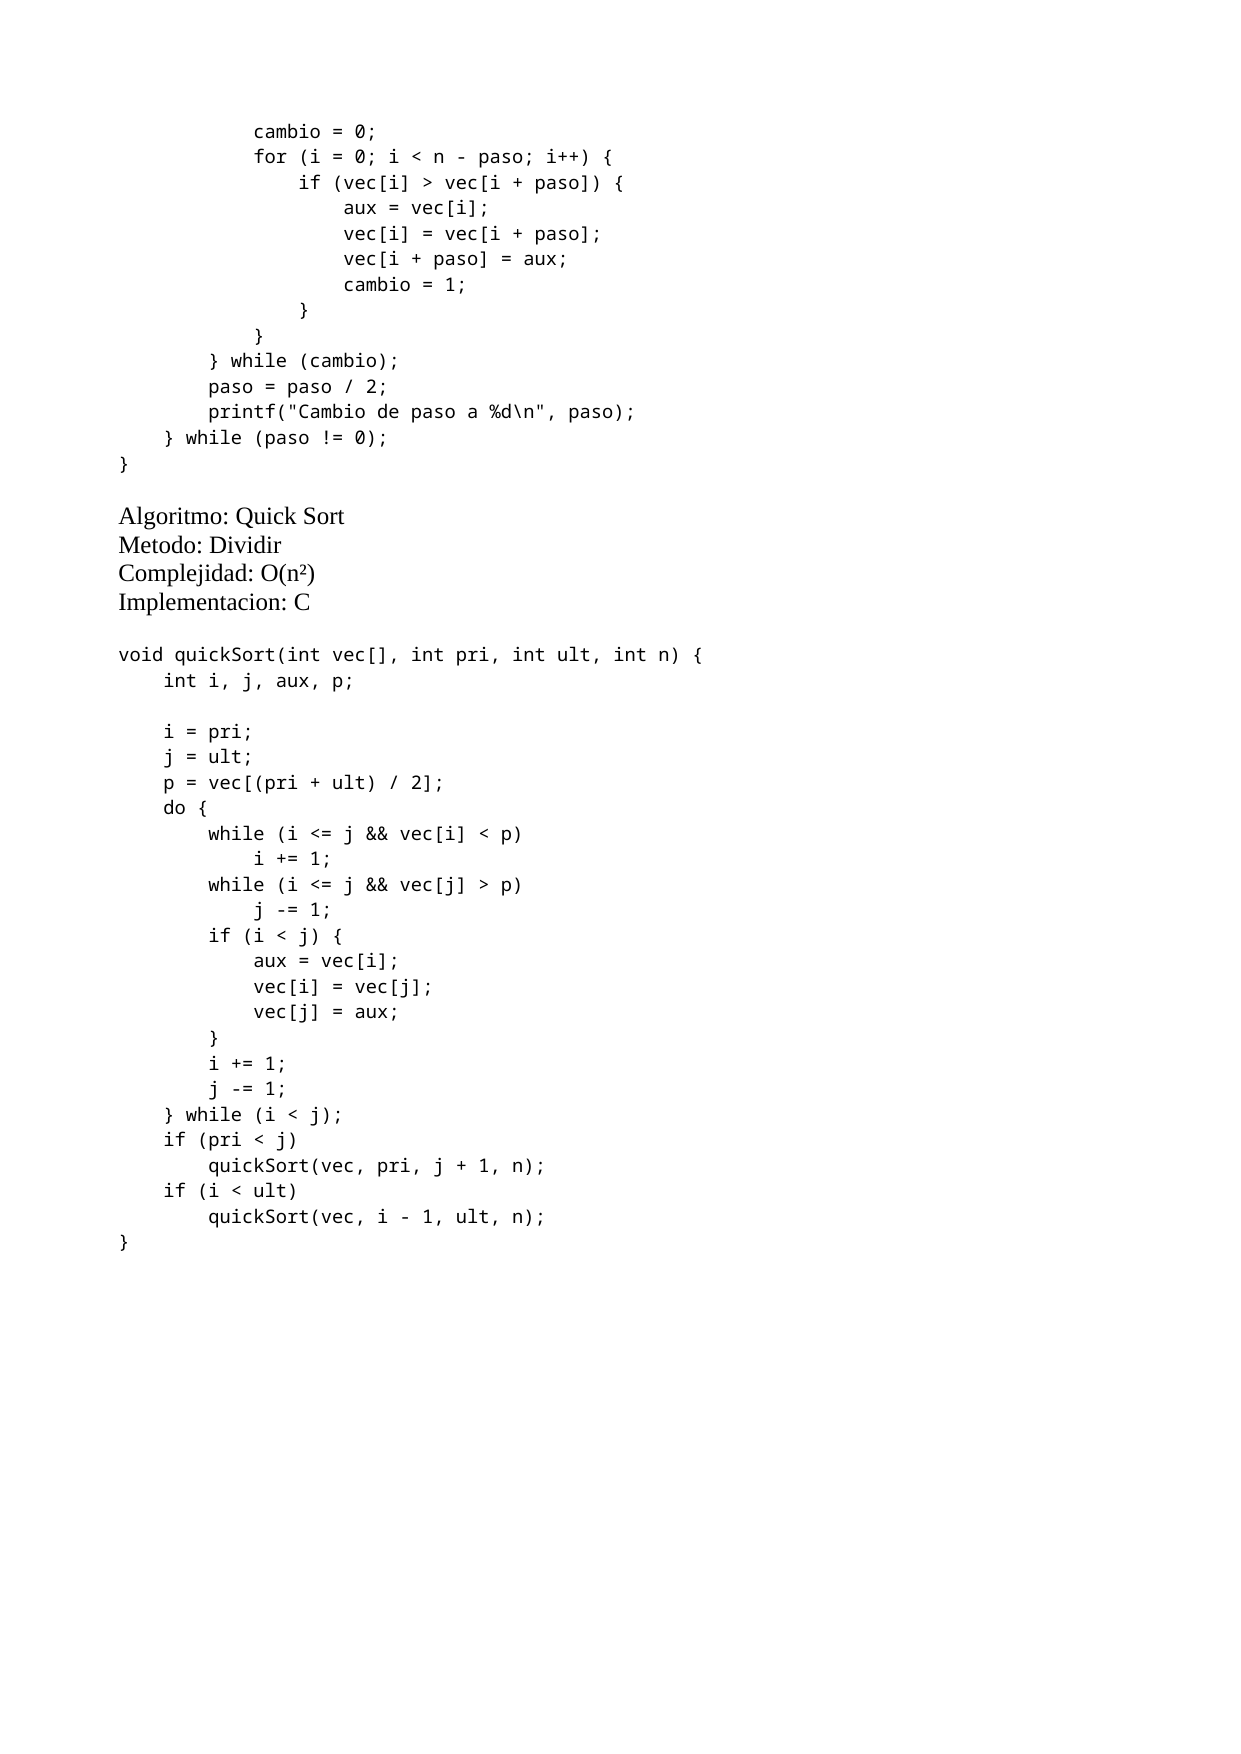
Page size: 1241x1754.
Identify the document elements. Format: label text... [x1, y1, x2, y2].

text Algoritmo: Quick Sort [118, 501, 1122, 530]
text while (i <= j && vec[j] > p) [118, 871, 1122, 897]
text quickSort(vec, pri, j + 1, n); [118, 1152, 1122, 1177]
text void quickSort(int vec[], int pri, int ult, int n) { [118, 641, 1122, 667]
text } [118, 322, 1122, 348]
text i = pri; [118, 718, 1122, 743]
text if (i < ult) [118, 1177, 1122, 1203]
text } while (i < j); [118, 1101, 1122, 1126]
text j -= 1; [118, 897, 1122, 922]
text j -= 1; [118, 1075, 1122, 1101]
text } [118, 1228, 1122, 1254]
text i += 1; [118, 846, 1122, 871]
text vec[i + paso] = aux; [118, 246, 1122, 271]
text } [118, 1024, 1122, 1050]
text aux = vec[i]; [118, 948, 1122, 973]
text if (vec[i] > vec[i + paso]) { [118, 169, 1122, 195]
text if (pri < j) [118, 1126, 1122, 1152]
text } [118, 450, 1122, 475]
text } while (cambio); [118, 348, 1122, 373]
text Implementacion: C [118, 587, 1122, 616]
text int i, j, aux, p; [118, 667, 1122, 692]
text } [118, 297, 1122, 322]
text Metodo: Dividir [118, 530, 1122, 558]
text for (i = 0; i < n - paso; i++) { [118, 144, 1122, 169]
text vec[i] = vec[i + paso]; [118, 220, 1122, 246]
text } while (paso != 0); [118, 424, 1122, 450]
text paso = paso / 2; [118, 373, 1122, 399]
text j = ult; [118, 743, 1122, 769]
text vec[i] = vec[j]; [118, 973, 1122, 999]
text p = vec[(pri + ult) / 2]; [118, 769, 1122, 794]
text cambio = 1; [118, 271, 1122, 297]
text quickSort(vec, i - 1, ult, n); [118, 1203, 1122, 1228]
text Complejidad: O(n²) [118, 558, 1122, 587]
text vec[j] = aux; [118, 999, 1122, 1024]
text if (i < j) { [118, 922, 1122, 948]
text cambio = 0; [118, 118, 1122, 144]
text i += 1; [118, 1050, 1122, 1075]
text aux = vec[i]; [118, 195, 1122, 220]
text do { [118, 794, 1122, 820]
text printf("Cambio de paso a %d\n", paso); [118, 399, 1122, 424]
text while (i <= j && vec[i] < p) [118, 820, 1122, 846]
